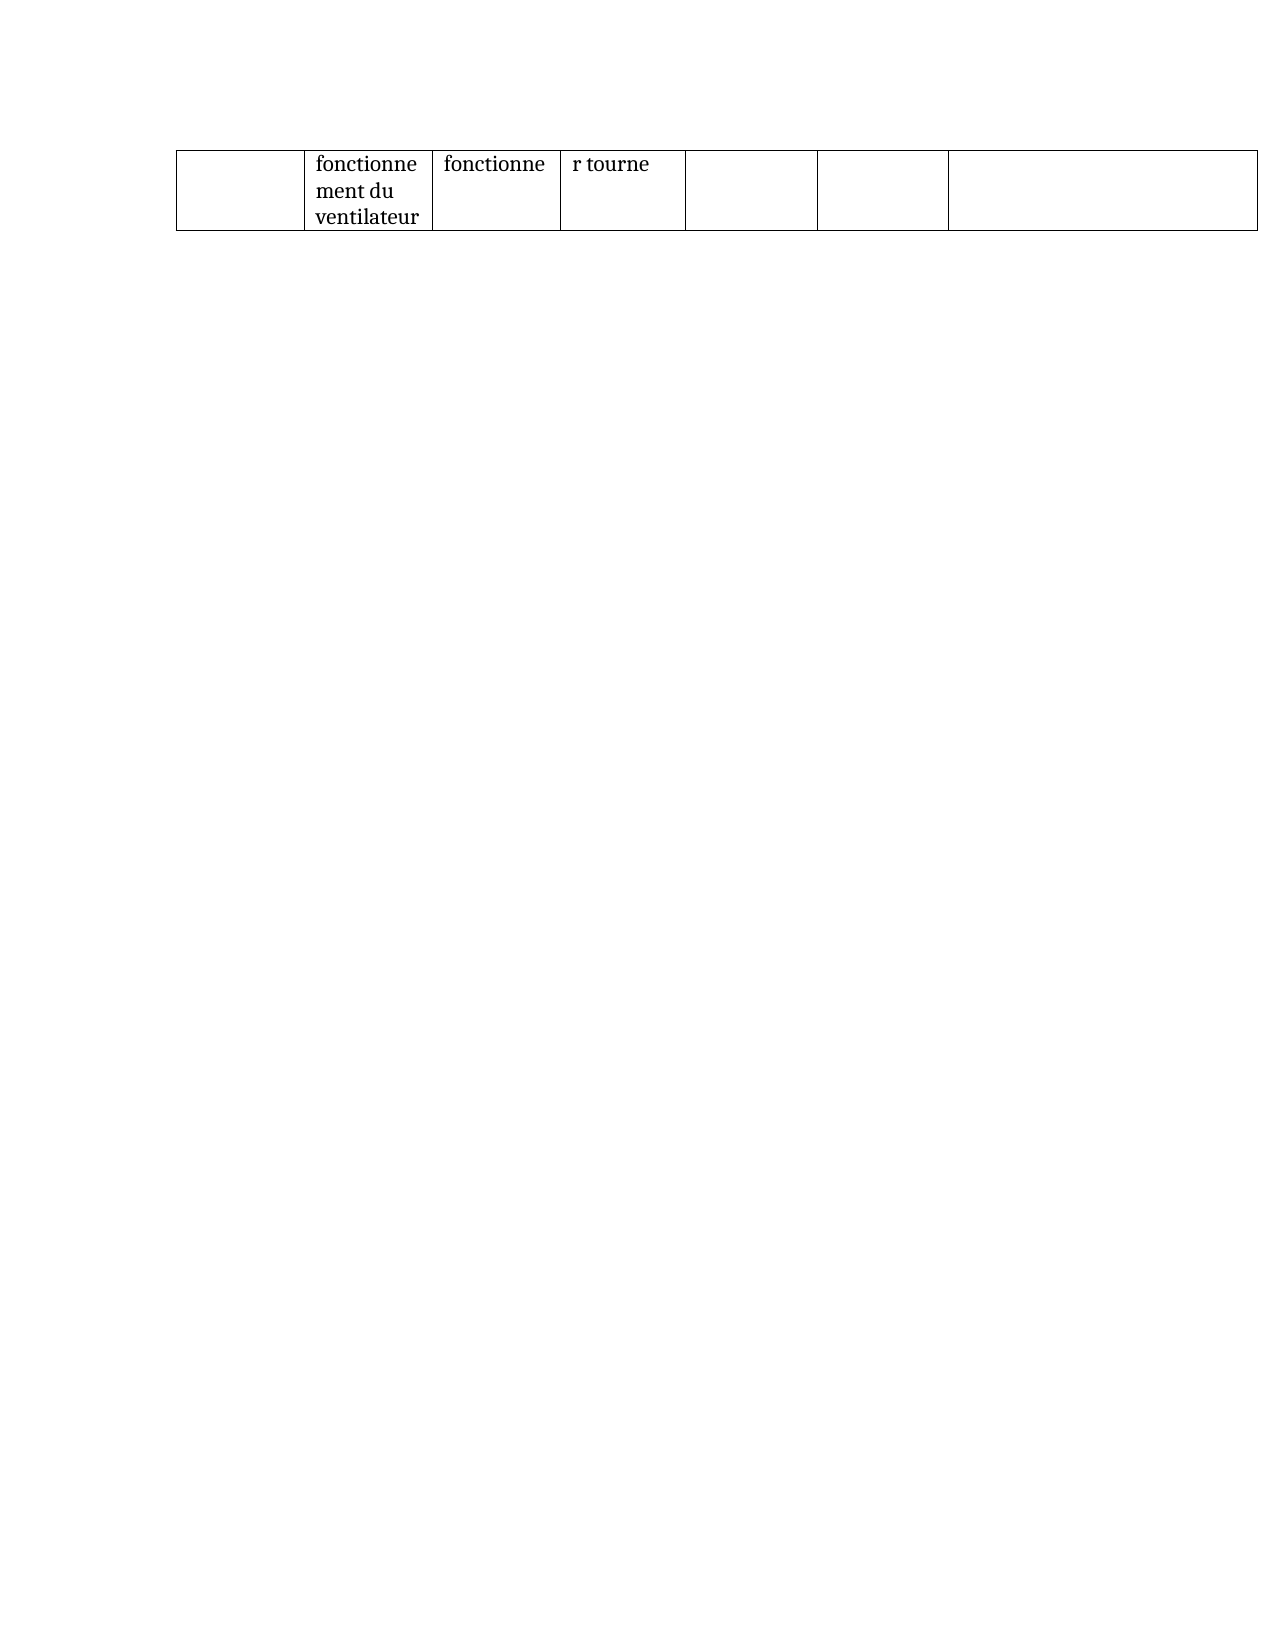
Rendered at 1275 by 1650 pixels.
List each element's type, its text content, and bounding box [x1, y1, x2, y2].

table_cell [686, 151, 817, 230]
table_cell [177, 151, 304, 230]
table_cell r tourne [561, 151, 685, 230]
table_cell fonctionne [433, 151, 560, 230]
table_cell fonctionnement du ventilateur [305, 151, 432, 230]
table_cell [949, 151, 1257, 230]
table_cell [818, 151, 948, 230]
